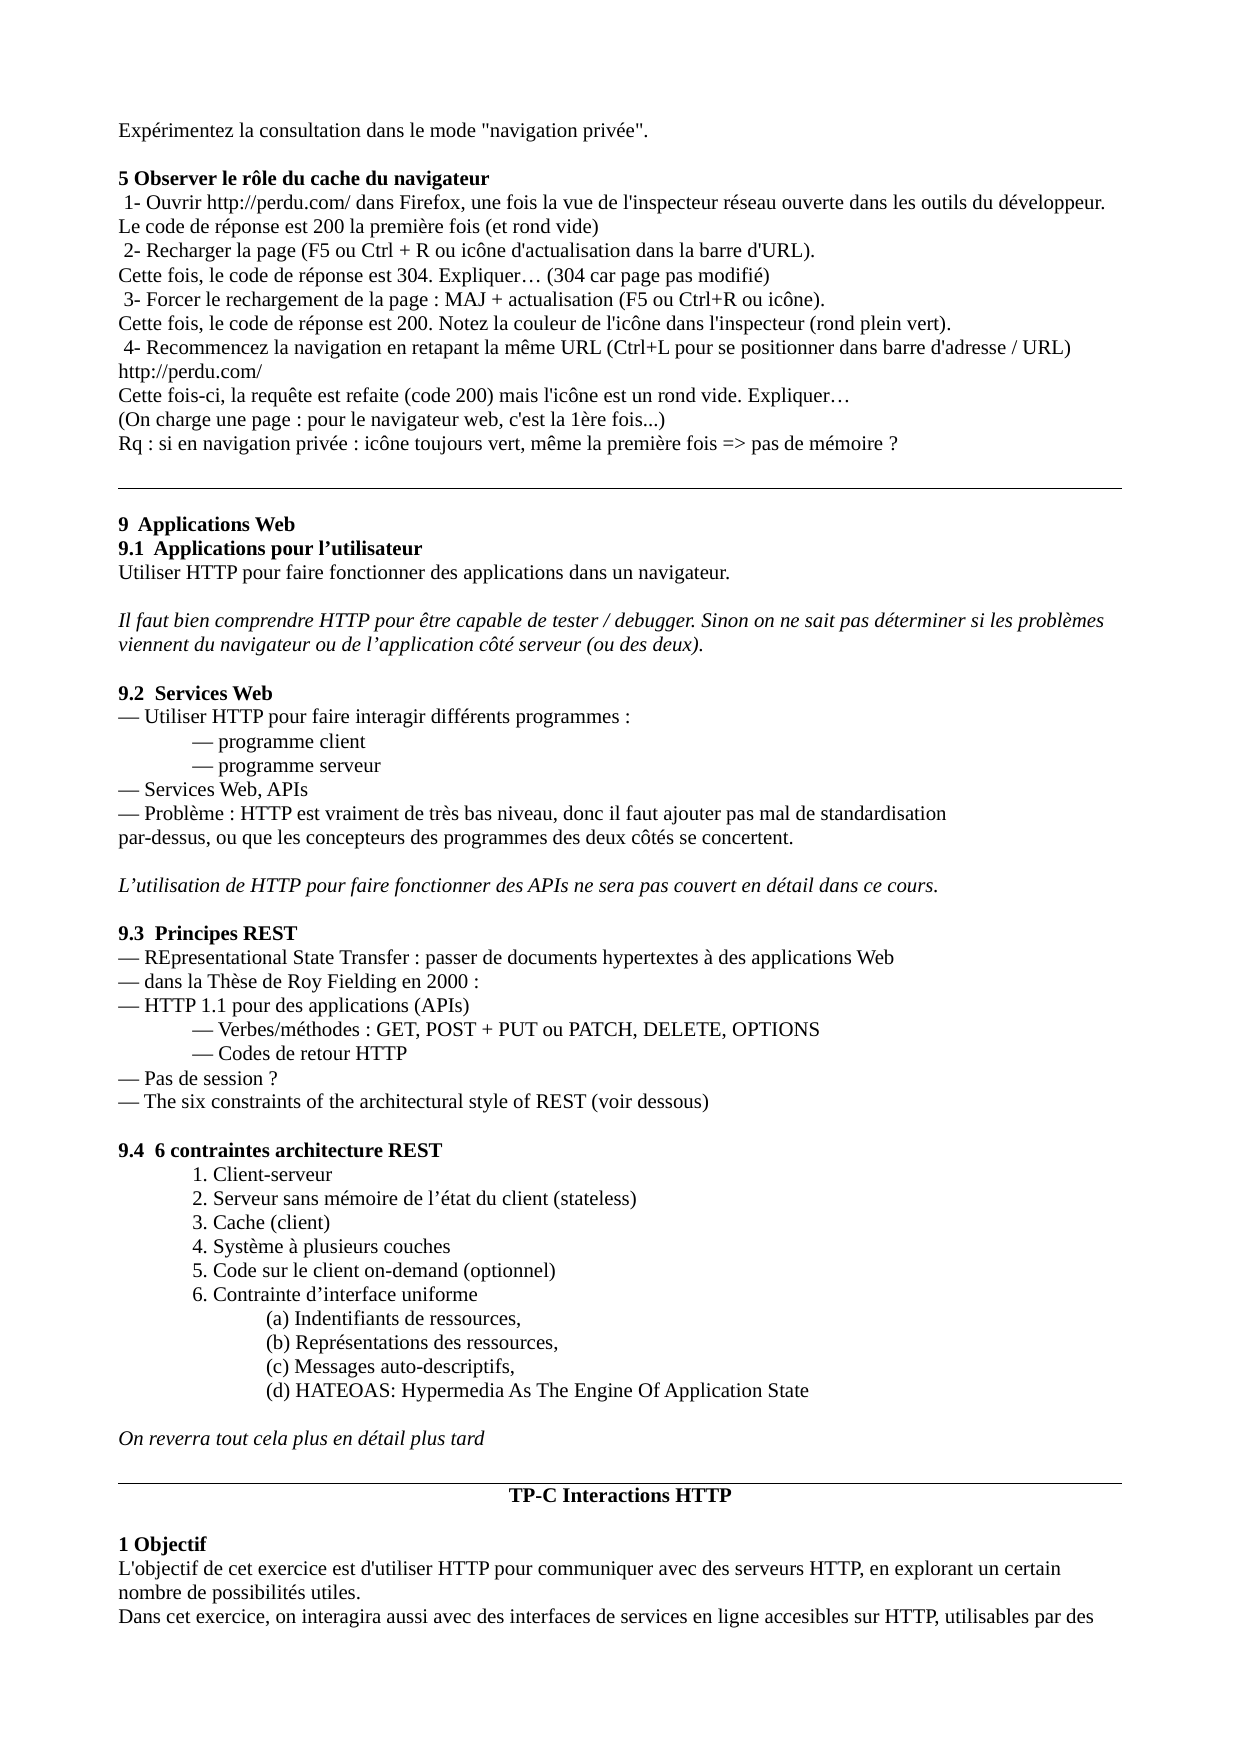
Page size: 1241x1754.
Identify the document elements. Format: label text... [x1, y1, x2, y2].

text — Problème : HTTP est vraiment de très bas niveau, donc il faut ajouter pas mal de standardisation [118, 801, 1122, 825]
text 4. Système à plusieurs couches [118, 1234, 1122, 1258]
text 9.1 Applications pour l’utilisateur [118, 536, 1122, 560]
text 2- Recharger la page (F5 ou Ctrl + R ou icône d'actualisation dans la barre d'URL). [118, 238, 1122, 262]
text 5 Observer le rôle du cache du navigateur [118, 166, 1122, 190]
text 3. Cache (client) [118, 1210, 1122, 1234]
text Rq : si en navigation privée : icône toujours vert, même la première fois => pas de mémoire ? [118, 431, 1122, 455]
text — HTTP 1.1 pour des applications (APIs) [118, 993, 1122, 1017]
text (On charge une page : pour le navigateur web, c'est la 1ère fois...) [118, 407, 1122, 431]
text Cette fois-ci, la requête est refaite (code 200) mais l'icône est un rond vide. Expliquer… [118, 383, 1122, 407]
text 1- Ouvrir http://perdu.com/ dans Firefox, une fois la vue de l'inspecteur réseau ouverte dans les outils du développeur. [118, 190, 1122, 214]
text (d) HATEOAS: Hypermedia As The Engine Of Application State [118, 1378, 1122, 1402]
text Utiliser HTTP pour faire fonctionner des applications dans un navigateur. [118, 560, 1122, 584]
text — Pas de session ? [118, 1065, 1122, 1089]
text 3- Forcer le rechargement de la page : MAJ + actualisation (F5 ou Ctrl+R ou icône). [118, 287, 1122, 311]
text — programme client [118, 728, 1122, 753]
text (b) Représentations des ressources, [118, 1330, 1122, 1354]
text Le code de réponse est 200 la première fois (et rond vide) [118, 214, 1122, 238]
text Il faut bien comprendre HTTP pour être capable de tester / debugger. Sinon on ne sait pas déterminer si les problèmes viennent du navigateur ou de l’application côté serveur (ou des deux). [118, 608, 1122, 656]
text Cette fois, le code de réponse est 304. Expliquer… (304 car page pas modifié) [118, 262, 1122, 287]
text — dans la Thèse de Roy Fielding en 2000 : [118, 969, 1122, 993]
text — Services Web, APIs [118, 777, 1122, 801]
text 9.3 Principes REST [118, 921, 1122, 945]
text 1. Client-serveur [118, 1162, 1122, 1186]
text 6. Contrainte d’interface uniforme [118, 1282, 1122, 1306]
text L’utilisation de HTTP pour faire fonctionner des APIs ne sera pas couvert en détail dans ce cours. [118, 873, 1122, 897]
text — Verbes/méthodes : GET, POST + PUT ou PATCH, DELETE, OPTIONS [118, 1017, 1122, 1041]
text (a) Indentifiants de ressources, [118, 1306, 1122, 1330]
text 1 Objectif [118, 1531, 1122, 1556]
text — Utiliser HTTP pour faire interagir différents programmes : [118, 704, 1122, 728]
text Dans cet exercice, on interagira aussi avec des interfaces de services en ligne accesibles sur HTTP, utilisables par des [118, 1604, 1122, 1628]
text L'objectif de cet exercice est d'utiliser HTTP pour communiquer avec des serveurs HTTP, en explorant un certain nombre de possibilités utiles. [118, 1556, 1122, 1604]
text 4- Recommencez la navigation en retapant la même URL (Ctrl+L pour se positionner dans barre d'adresse / URL) http://perdu.com/ [118, 335, 1122, 383]
text — Codes de retour HTTP [118, 1041, 1122, 1065]
text 2. Serveur sans mémoire de l’état du client (stateless) [118, 1186, 1122, 1210]
text TP-C Interactions HTTP [118, 1484, 1122, 1507]
text Expérimentez la consultation dans le mode "navigation privée". [118, 118, 1122, 142]
text — programme serveur [118, 753, 1122, 777]
text — The six constraints of the architectural style of REST (voir dessous) [118, 1089, 1122, 1113]
text 9.2 Services Web [118, 680, 1122, 704]
text — REpresentational State Transfer : passer de documents hypertextes à des applications Web [118, 945, 1122, 969]
text par-dessus, ou que les concepteurs des programmes des deux côtés se concertent. [118, 825, 1122, 849]
text (c) Messages auto-descriptifs, [118, 1354, 1122, 1378]
text On reverra tout cela plus en détail plus tard [118, 1426, 1122, 1450]
text 9.4 6 contraintes architecture REST [118, 1138, 1122, 1162]
text 9 Applications Web [118, 512, 1122, 536]
text 5. Code sur le client on-demand (optionnel) [118, 1258, 1122, 1282]
text Cette fois, le code de réponse est 200. Notez la couleur de l'icône dans l'inspecteur (rond plein vert). [118, 311, 1122, 335]
